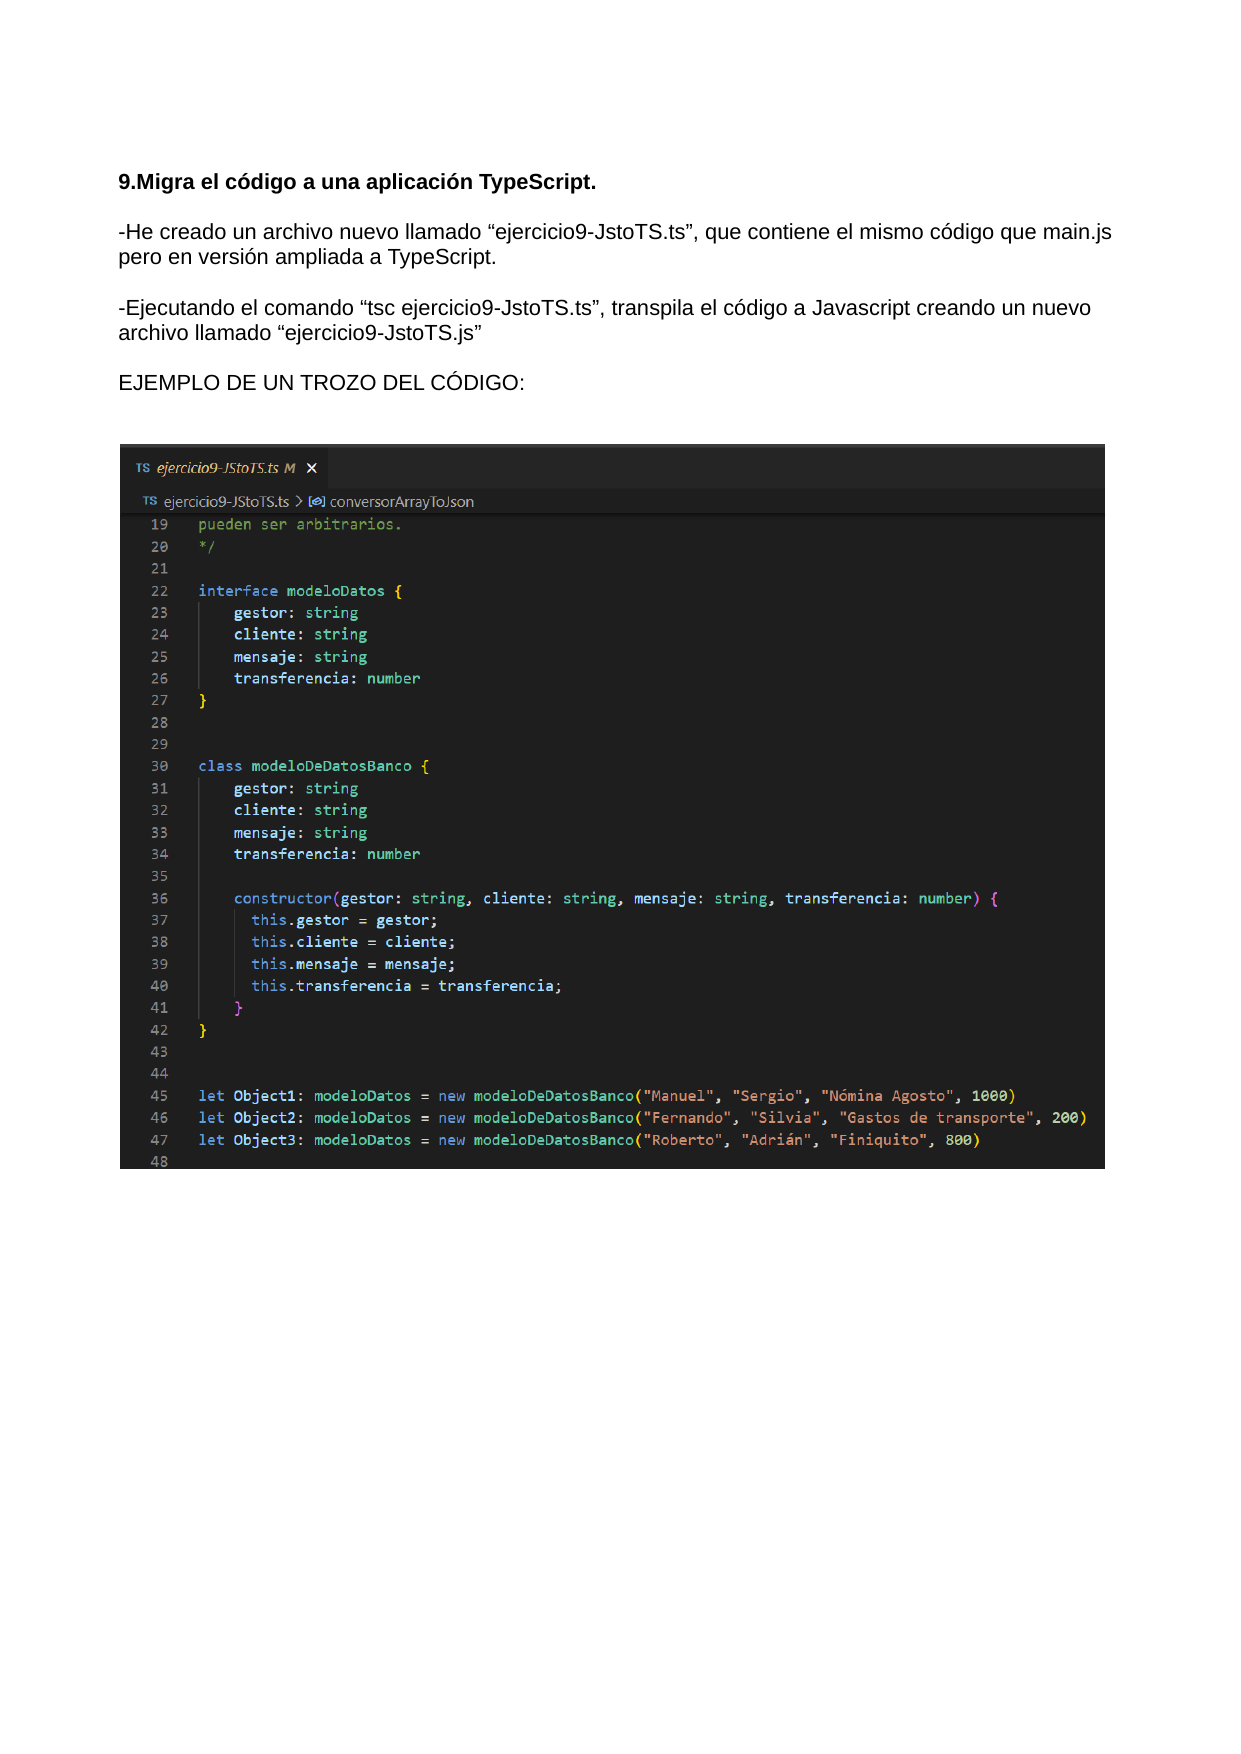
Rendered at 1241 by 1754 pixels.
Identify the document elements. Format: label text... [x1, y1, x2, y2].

text EJEMPLO DE UN TROZO DEL CÓDIGO: [118, 370, 1122, 395]
text -He creado un archivo nuevo llamado “ejercicio9-JstoTS.ts”, que contiene el mismo código que main.js pero en versión ampliada a TypeScript. [118, 219, 1122, 269]
picture [120, 444, 501, 1169]
text -Ejecutando el comando “tsc ejercicio9-JstoTS.ts”, transpila el código a Javascript creando un nuevo archivo llamado “ejercicio9-JstoTS.js” [118, 294, 1122, 345]
text 9.Migra el código a una aplicación TypeScript. [118, 168, 1122, 194]
